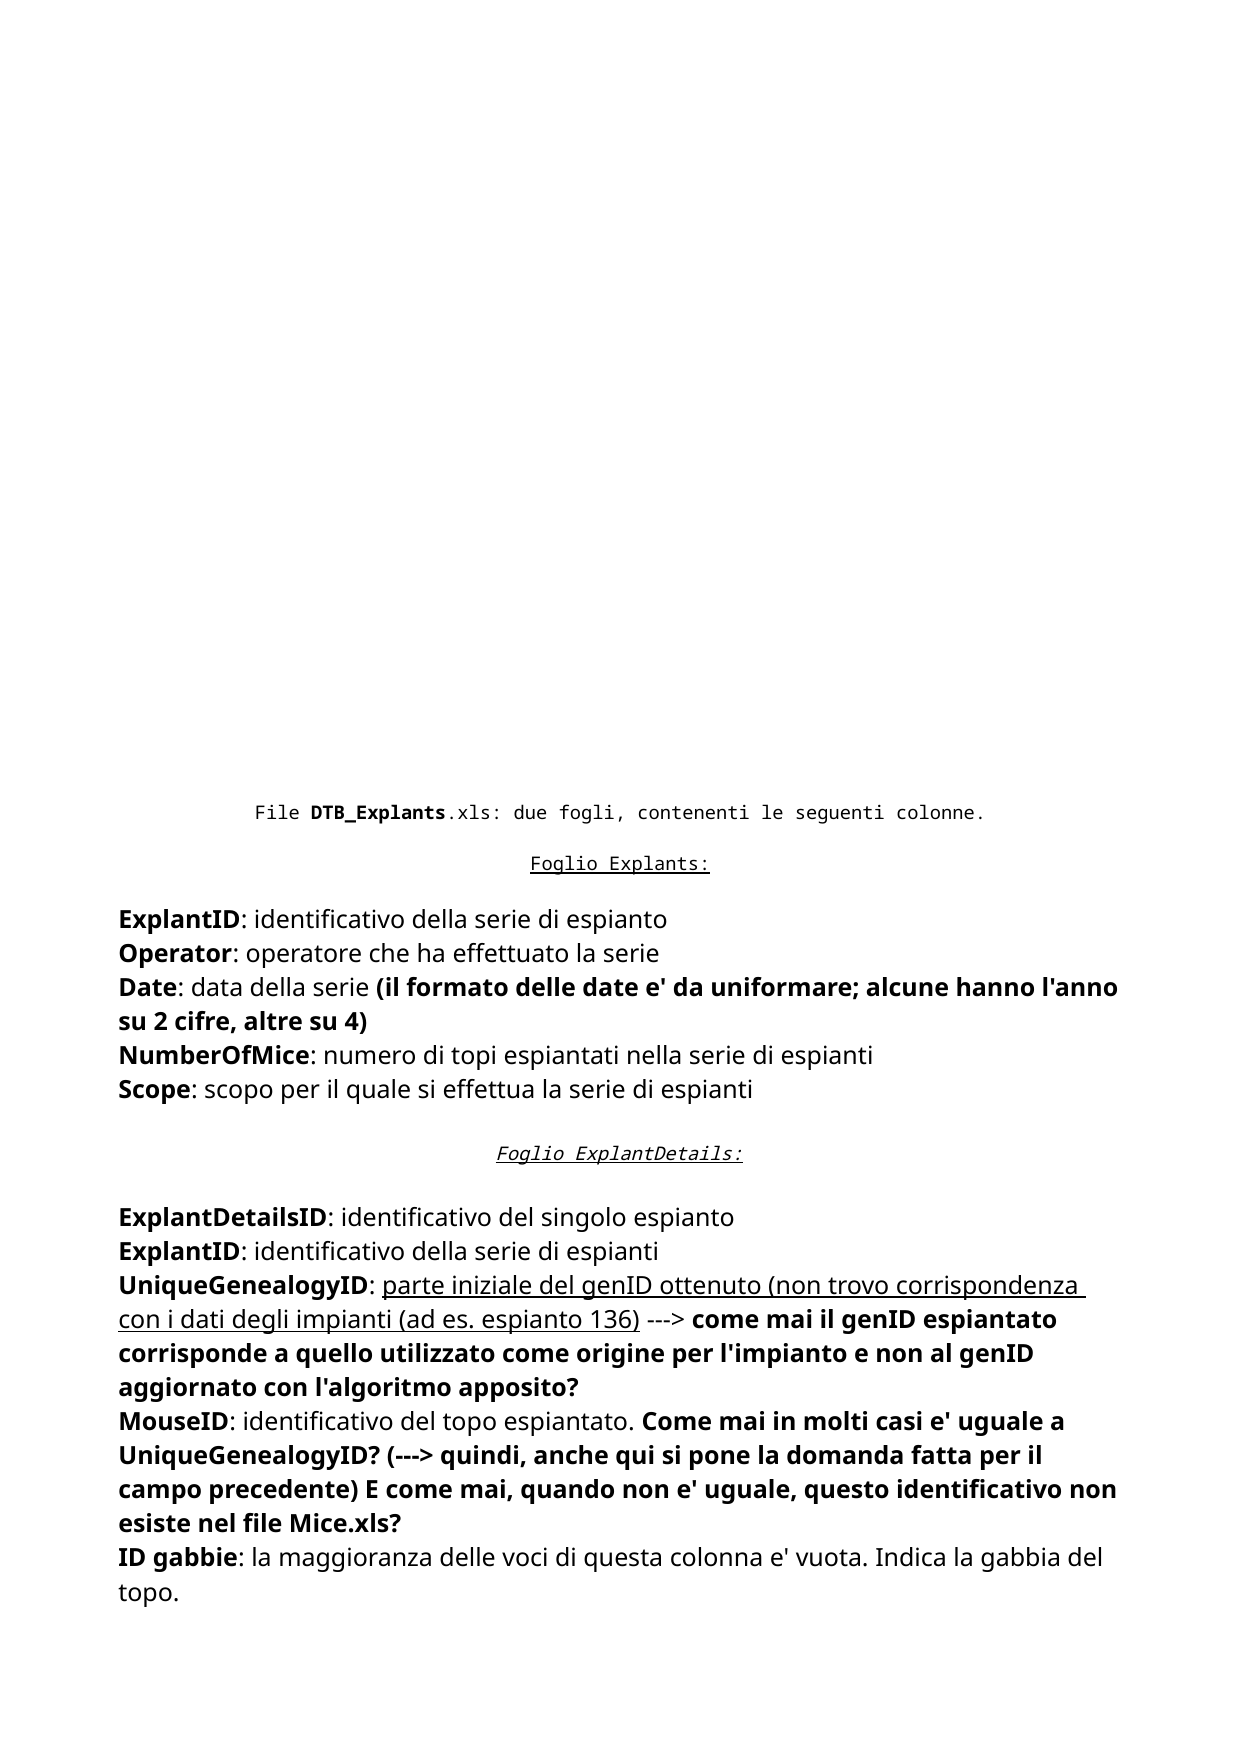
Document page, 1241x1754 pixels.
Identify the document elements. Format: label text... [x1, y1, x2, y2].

text Foglio Explants: [118, 850, 1122, 876]
text ExplantID: identificativo della serie di espianto [118, 901, 1122, 936]
text Operator: operatore che ha effettuato la serie [118, 936, 1122, 969]
text ExplantDetailsID: identificativo del singolo espianto [118, 1199, 1122, 1233]
text UniqueGenealogyID: parte iniziale del genID ottenuto (non trovo corrispondenza con i dati degli impianti (ad es. espianto 136) ---> come mai il genID espiantato corrisponde a quello utilizzato come origine per l'impianto e non al genID aggiornato con l'algoritmo apposito? [118, 1268, 1122, 1404]
text MouseID: identificativo del topo espiantato. Come mai in molti casi e' uguale a UniqueGenealogyID? (---> quindi, anche qui si pone la domanda fatta per il campo precedente) E come mai, quando non e' uguale, questo identificativo non esiste nel file Mice.xls? [118, 1404, 1122, 1540]
text Scope: scopo per il quale si effettua la serie di espianti [118, 1072, 1122, 1106]
text ExplantID: identificativo della serie di espianti [118, 1233, 1122, 1268]
text ID gabbie: la maggioranza delle voci di questa colonna e' vuota. Indica la gabbia del topo. [118, 1540, 1122, 1608]
text Foglio ExplantDetails: [118, 1140, 1122, 1165]
text File DTB_Explants.xls: due fogli, contenenti le seguenti colonne. [118, 799, 1122, 825]
text NumberOfMice: numero di topi espiantati nella serie di espianti [118, 1038, 1122, 1072]
text Date: data della serie (il formato delle date e' da uniformare; alcune hanno l'anno su 2 cifre, altre su 4) [118, 969, 1122, 1038]
